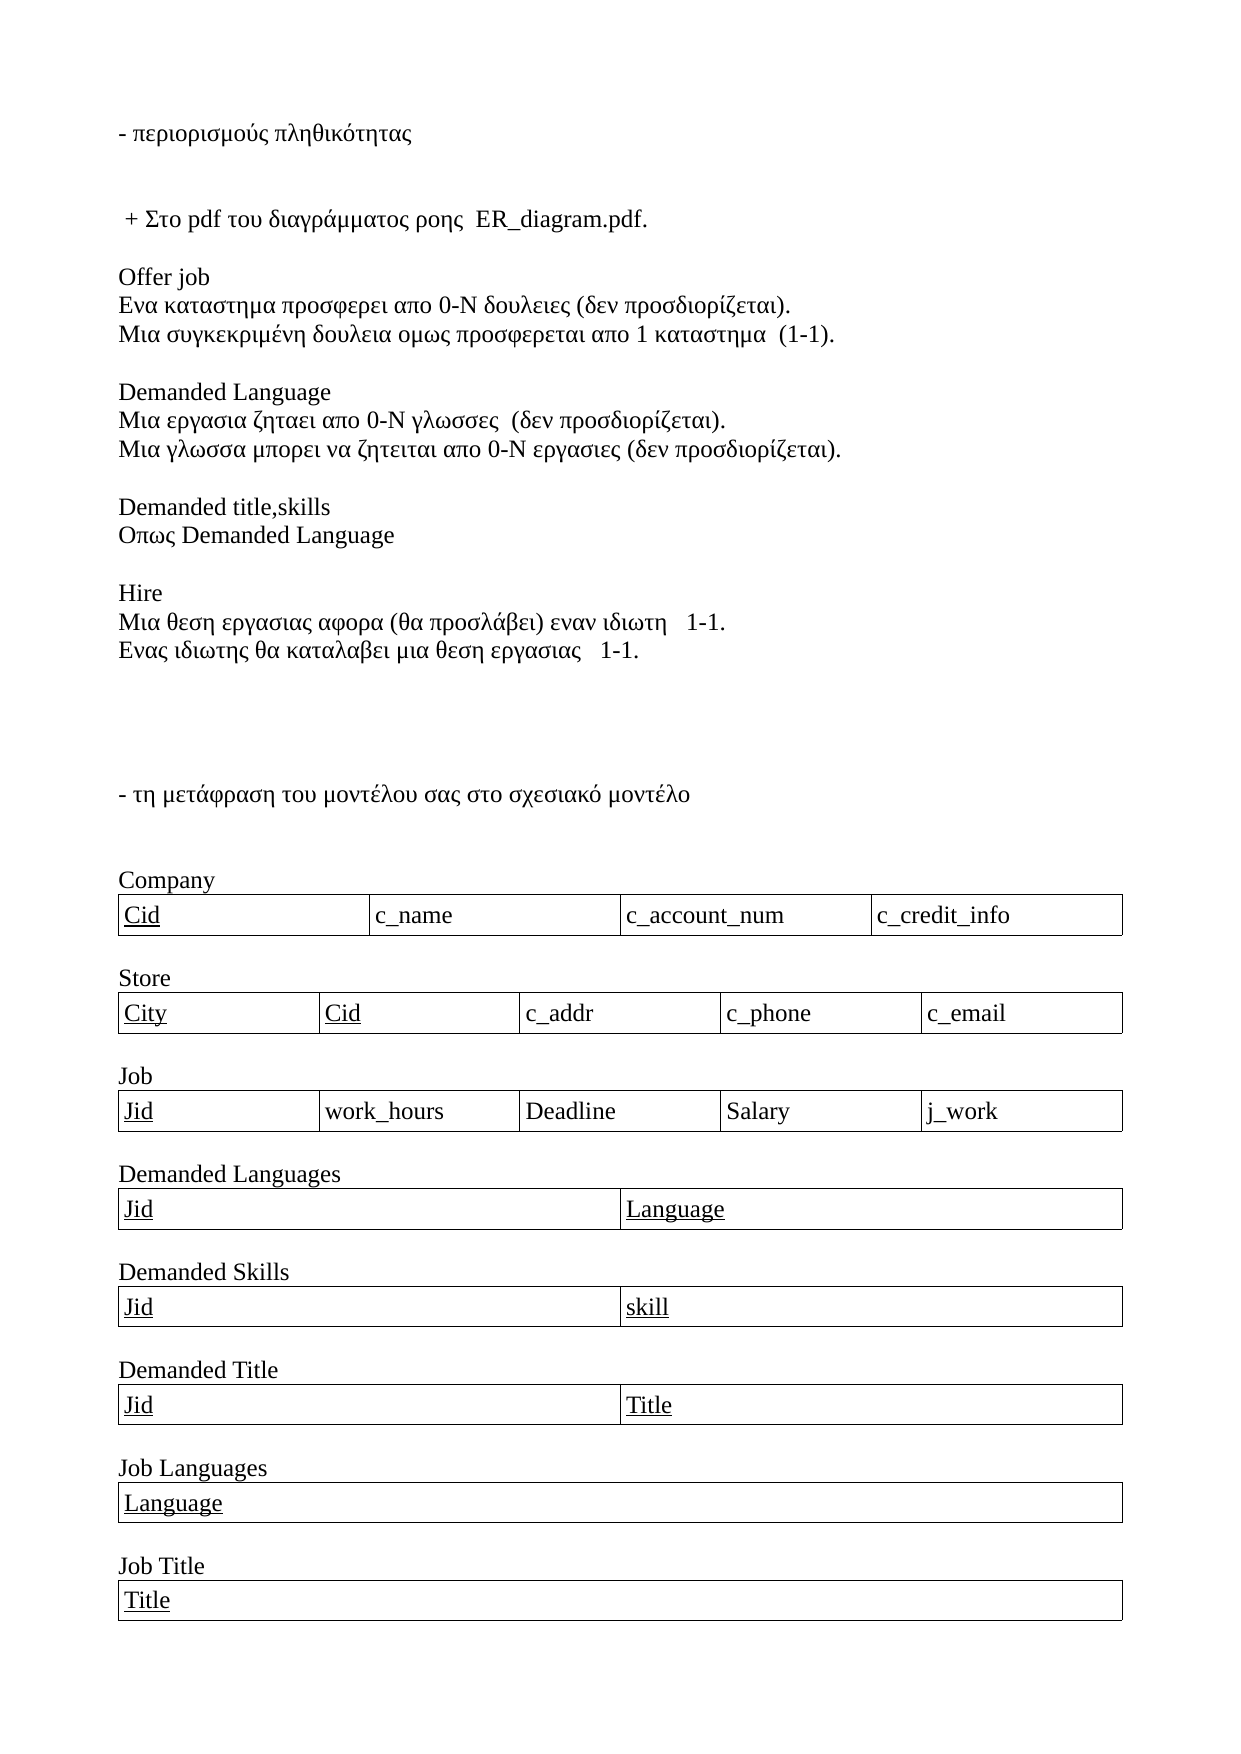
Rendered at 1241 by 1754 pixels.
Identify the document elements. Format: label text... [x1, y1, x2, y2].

table_header Jid [119, 1385, 620, 1424]
text Μια γλωσσα μπορει να ζητειται απο 0-Ν εργασιες (δεν προσδιορίζεται). [118, 434, 1122, 463]
text Store [118, 963, 1122, 992]
text - περιορισμούς πληθικότητας [118, 118, 1122, 147]
table_header c_name [370, 895, 620, 935]
table_header c_email [922, 993, 1122, 1033]
table_header j_work [922, 1091, 1122, 1131]
text - τη μετάφραση του μοντέλου σας στο σχεσιακό μοντέλο [118, 779, 1122, 808]
table_header Jid [119, 1189, 620, 1228]
text Job Languages [118, 1453, 1122, 1482]
table_header Jid [119, 1091, 319, 1131]
text Hire [118, 578, 1122, 607]
table_header c_phone [721, 993, 921, 1033]
table_header Jid [119, 1287, 620, 1326]
text Μια εργασια ζηταει απο 0-Ν γλωσσες (δεν προσδιορίζεται). [118, 406, 1122, 434]
text Demanded Title [118, 1355, 1122, 1384]
table_header c_credit_info [872, 895, 1122, 935]
table_header Salary [721, 1091, 921, 1131]
text Ενα καταστημα προσφερει απο 0-Ν δουλειες (δεν προσδιορίζεται). [118, 291, 1122, 319]
table_header Language [119, 1483, 1122, 1522]
table_header Title [119, 1581, 1122, 1620]
text Demanded title,skills [118, 492, 1122, 521]
text Demanded Skills [118, 1257, 1122, 1286]
text Μια θεση εργασιας αφορα (θα προσλάβει) εναν ιδιωτη 1-1. [118, 607, 1122, 636]
text Job Title [118, 1551, 1122, 1580]
text Job [118, 1061, 1122, 1090]
table_header skill [621, 1287, 1122, 1326]
table_header Cid [320, 993, 519, 1033]
table_header Cid [119, 895, 369, 935]
table_header Title [621, 1385, 1122, 1424]
text Μια συγκεκριμένη δουλεια ομως προσφερεται απο 1 καταστημα (1-1). [118, 319, 1122, 348]
text Offer job [118, 262, 1122, 291]
text Company [118, 866, 1122, 894]
table_header City [119, 993, 319, 1033]
table_header work_hours [320, 1091, 519, 1131]
text Ενας ιδιωτης θα καταλαβει μια θεση εργασιας 1-1. [118, 636, 1122, 664]
table_header c_account_num [621, 895, 871, 935]
text Demanded Language [118, 377, 1122, 406]
table_header Deadline [520, 1091, 720, 1131]
text Οπως Demanded Language [118, 521, 1122, 549]
text Demanded Languages [118, 1159, 1122, 1188]
text + Στο pdf του διαγράμματος ροης ΕR_diagram.pdf. [118, 204, 1122, 233]
table_header Language [621, 1189, 1122, 1228]
table_header c_addr [520, 993, 720, 1033]
